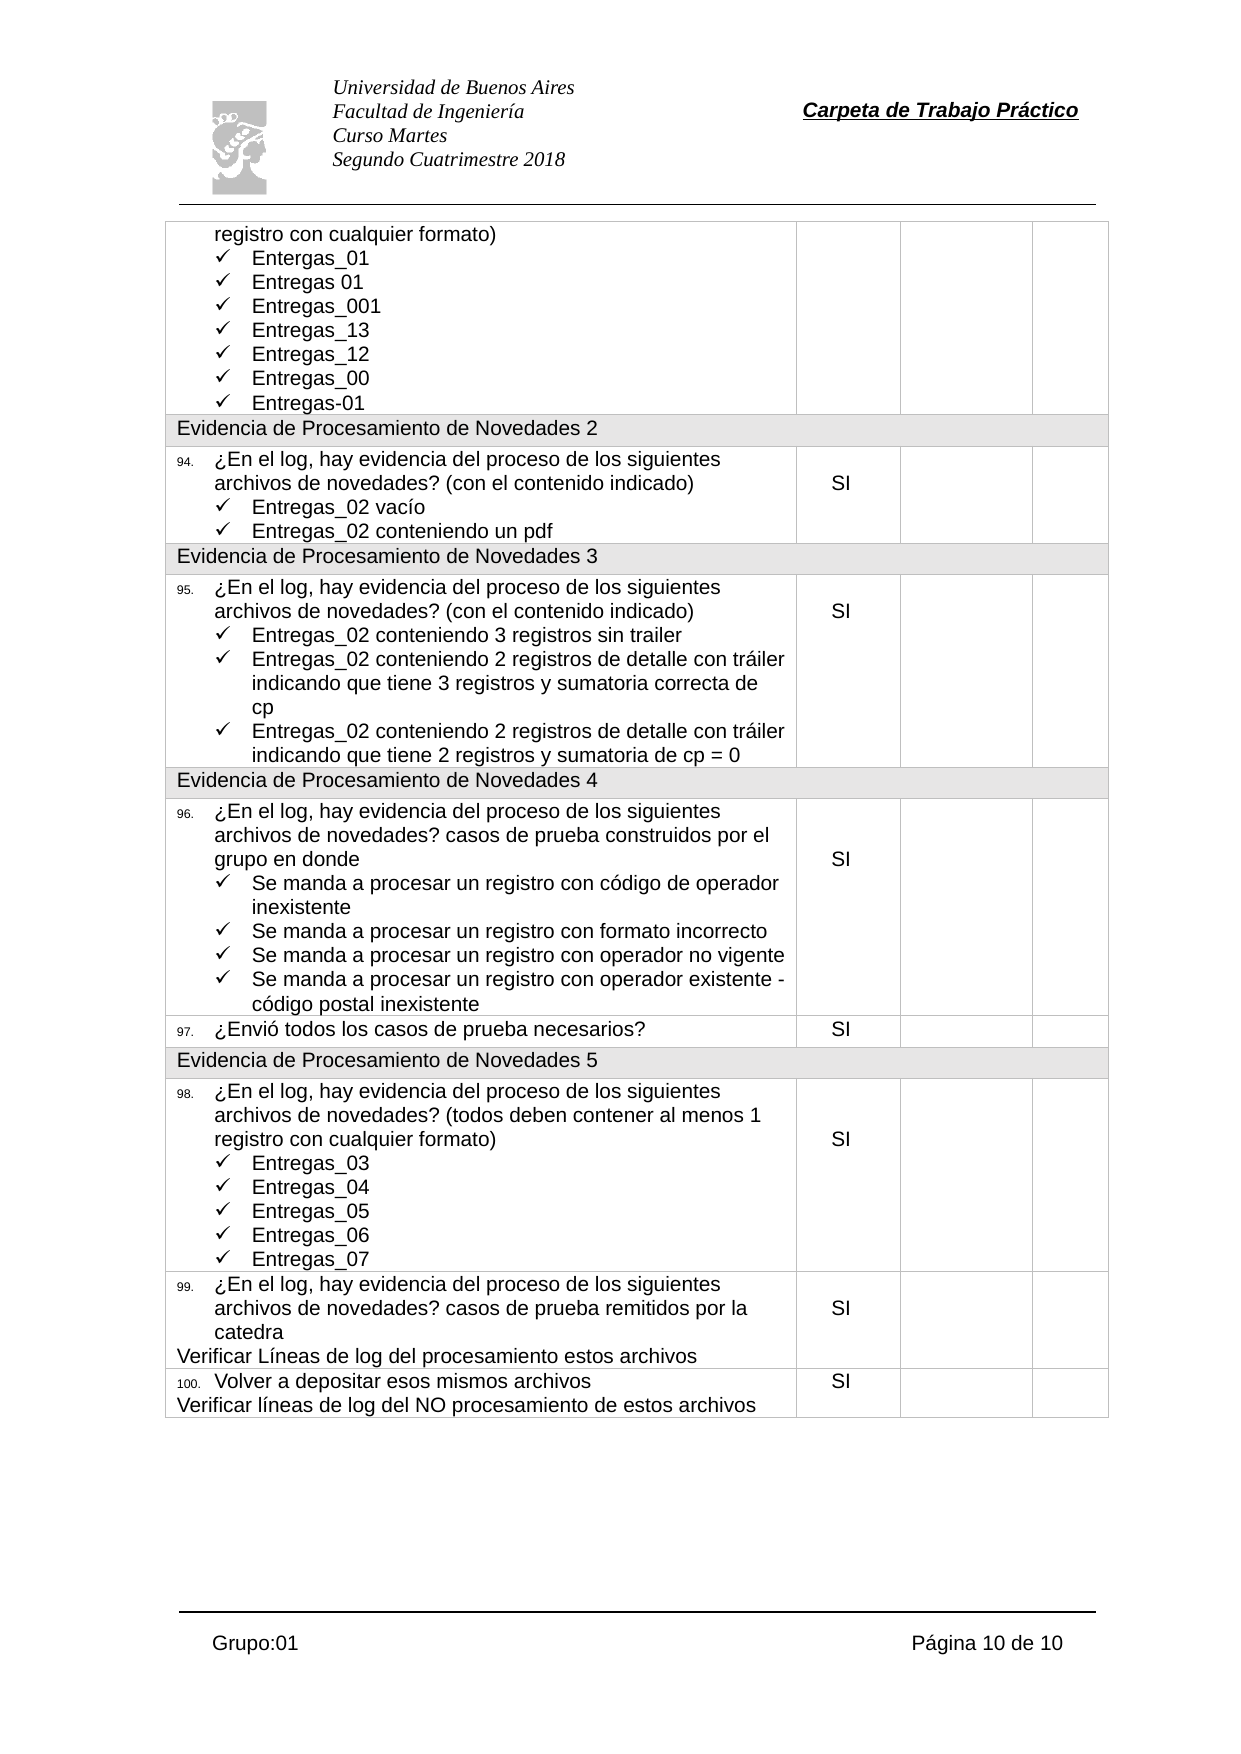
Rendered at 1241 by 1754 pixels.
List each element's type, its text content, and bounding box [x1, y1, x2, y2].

table_cell [901, 575, 1032, 767]
table_cell SI [797, 575, 900, 767]
table_cell ¿En el log, hay evidencia del proceso de los siguientes archivos de novedades? (con el contenido indicado) Entregas_02 vacío Entregas_02 conteniendo un pdf [166, 447, 796, 543]
table_cell Evidencia de Procesamiento de Novedades 3 [166, 544, 1108, 574]
table_cell [1033, 222, 1108, 414]
table_cell Evidencia de Procesamiento de Novedades 4 [166, 768, 1108, 798]
table_cell [901, 799, 1032, 1015]
table_cell Evidencia de Procesamiento de Novedades 5 [166, 1048, 1108, 1078]
table_cell [901, 447, 1032, 543]
table_cell [1033, 575, 1108, 767]
table_cell ¿En el log, hay evidencia del proceso de los siguientes archivos de novedades? casos de prueba remitidos por la catedra Verificar Líneas de log del procesamiento estos archivos [166, 1272, 796, 1368]
table_cell ¿En el log, hay evidencia del proceso de los siguientes archivos de novedades? (todos deben contener al menos 1 registro con cualquier formato) Entregas_03 Entregas_04 Entregas_05 Entregas_06 Entregas_07 [166, 1079, 796, 1271]
table_cell [901, 1369, 1032, 1417]
table_cell SI [797, 1079, 900, 1271]
table_cell [1033, 447, 1108, 543]
table_cell [1033, 799, 1108, 1015]
table_cell [797, 222, 900, 414]
table_cell [901, 222, 1032, 414]
table_cell SI [797, 1016, 900, 1047]
table_cell [1033, 1272, 1108, 1368]
table_cell [901, 1016, 1032, 1047]
table_cell SI [797, 1272, 900, 1368]
table_cell ¿En el log, hay evidencia del proceso de los siguientes archivos de novedades? (con el contenido indicado) Entregas_02 conteniendo 3 registros sin trailer Entregas_02 conteniendo 2 registros de detalle con tráiler indicando que tiene 3 registros y sumatoria correcta de cp Entregas_02 conteniendo 2 registros de detalle con tráiler indicando que tiene 2 registros y sumatoria de cp = 0 [166, 575, 796, 767]
table_cell [1033, 1079, 1108, 1271]
table_cell SI [797, 1369, 900, 1417]
table_cell [1033, 1369, 1108, 1417]
table_cell SI [797, 447, 900, 543]
table_cell [901, 1079, 1032, 1271]
table_cell [1033, 1016, 1108, 1047]
table_cell Volver a depositar esos mismos archivos Verificar líneas de log del NO procesamiento de estos archivos [166, 1369, 796, 1417]
table_cell ¿En el log, hay evidencia del proceso de los siguientes archivos de novedades? casos de prueba construidos por el grupo en donde Se manda a procesar un registro con código de operador inexistente Se manda a procesar un registro con formato incorrecto Se manda a procesar un registro con operador no vigente Se manda a procesar un registro con operador existente - código postal inexistente [166, 799, 796, 1015]
table_cell SI [797, 799, 900, 1015]
table_cell registro con cualquier formato) Entergas_01 Entregas 01 Entregas_001 Entregas_13 Entregas_12 Entregas_00 Entregas-01 [166, 222, 796, 414]
table_cell Evidencia de Procesamiento de Novedades 2 [166, 415, 1108, 446]
table_cell [901, 1272, 1032, 1368]
table_cell ¿Envió todos los casos de prueba necesarios? [166, 1016, 796, 1047]
